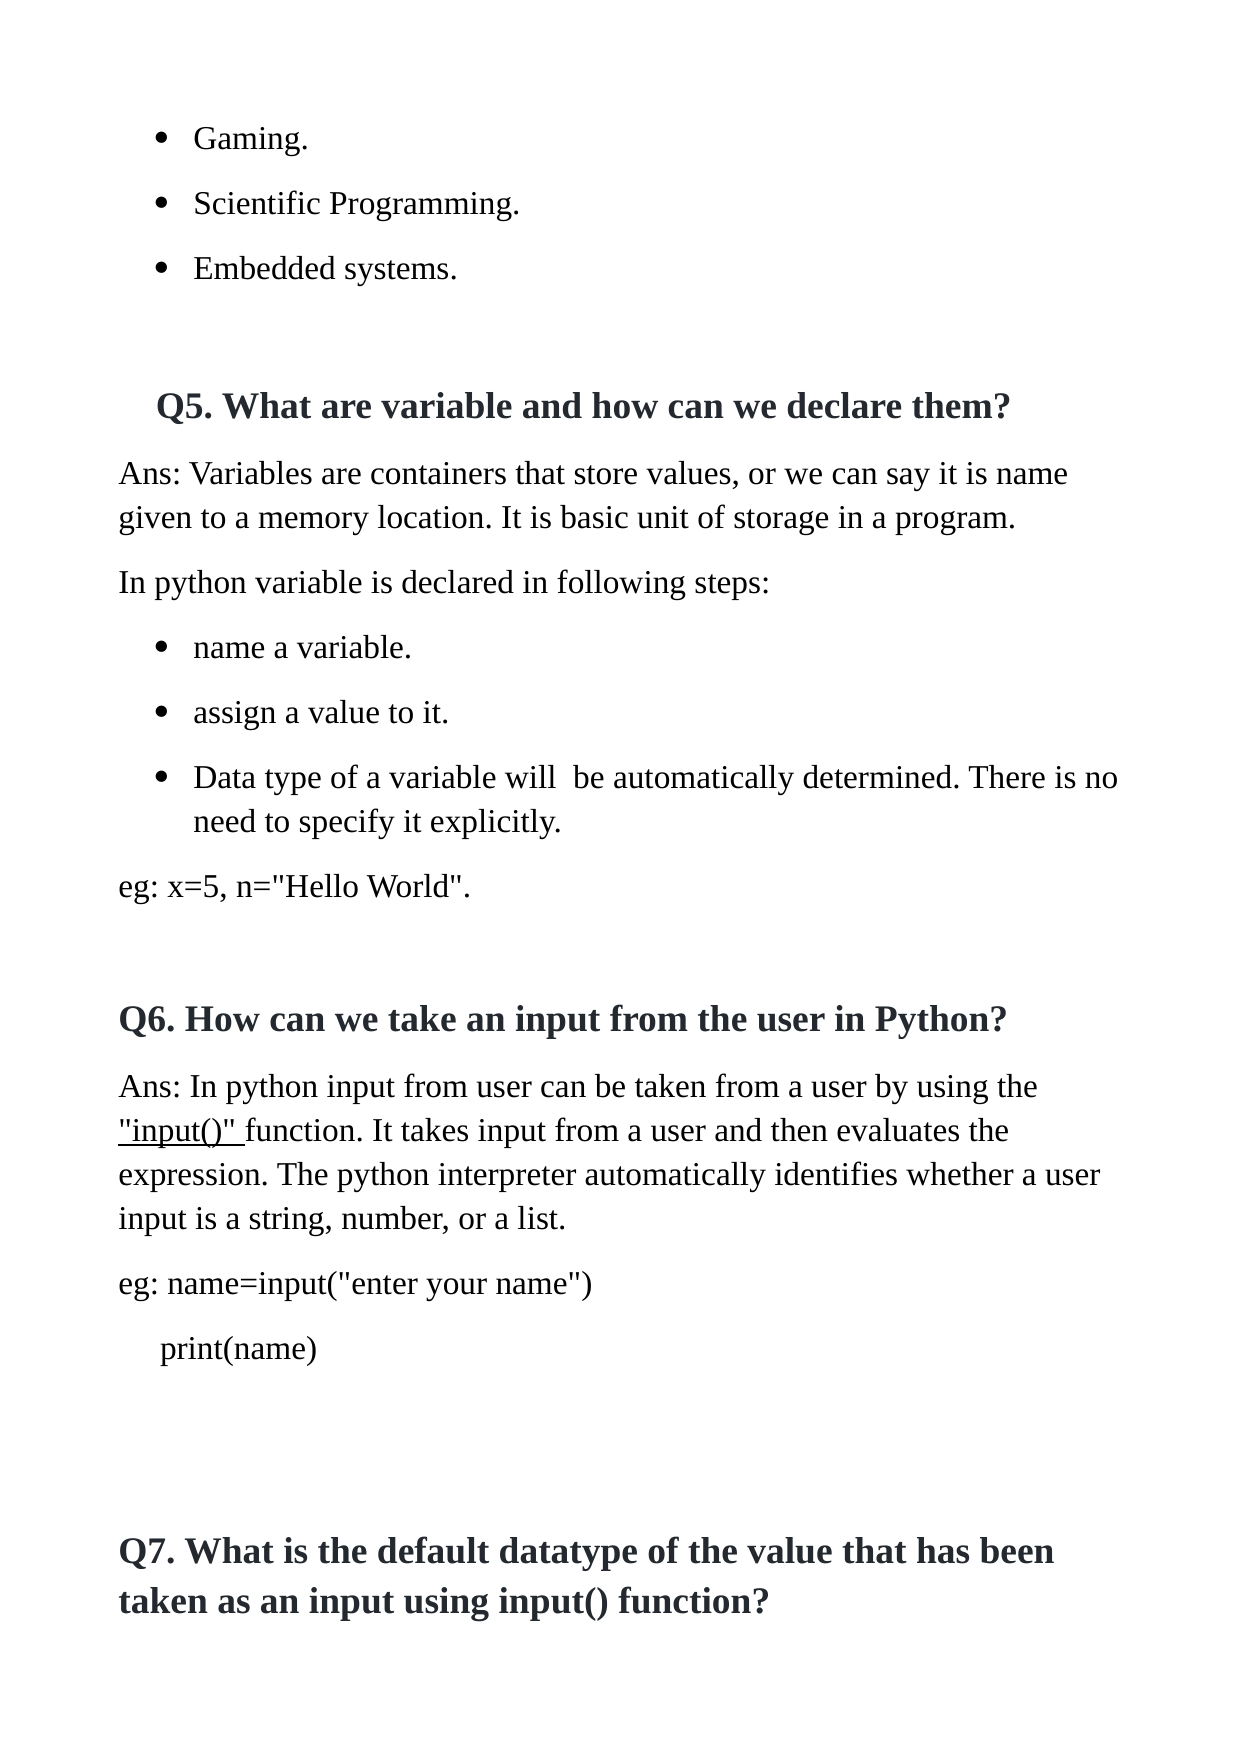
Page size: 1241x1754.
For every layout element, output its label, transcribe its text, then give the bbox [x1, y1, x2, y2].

text print(name) [118, 1328, 1122, 1367]
list Gaming. [156, 118, 1122, 156]
text Q6. How can we take an input from the user in Python? [118, 996, 1122, 1039]
text eg: name=input("enter your name") [118, 1263, 1122, 1302]
list name a variable. [156, 627, 1122, 666]
list assign a value to it. [156, 692, 1122, 731]
list Data type of a variable will be automatically determined. There is no need to specify it explicitly. [156, 757, 1122, 840]
text In python variable is declared in following steps: [118, 563, 1122, 601]
text eg: x=5, n="Hello World". [118, 866, 1122, 904]
text Q7. What is the default datatype of the value that has been taken as an input using input() function? [118, 1529, 1122, 1621]
list Embedded systems. [156, 248, 1122, 286]
text Ans: Variables are containers that store values, or we can say it is name given to a memory location. It is basic unit of storage in a program. [118, 454, 1122, 536]
text Ans: In python input from user can be taken from a user by using the "input()" function. It takes input from a user and then evaluates the expression. The python interpreter automatically identifies whether a user input is a string, number, or a list. [118, 1066, 1122, 1237]
text Q5. What are variable and how can we declare them? [156, 383, 1122, 426]
list Scientific Programming. [156, 183, 1122, 221]
